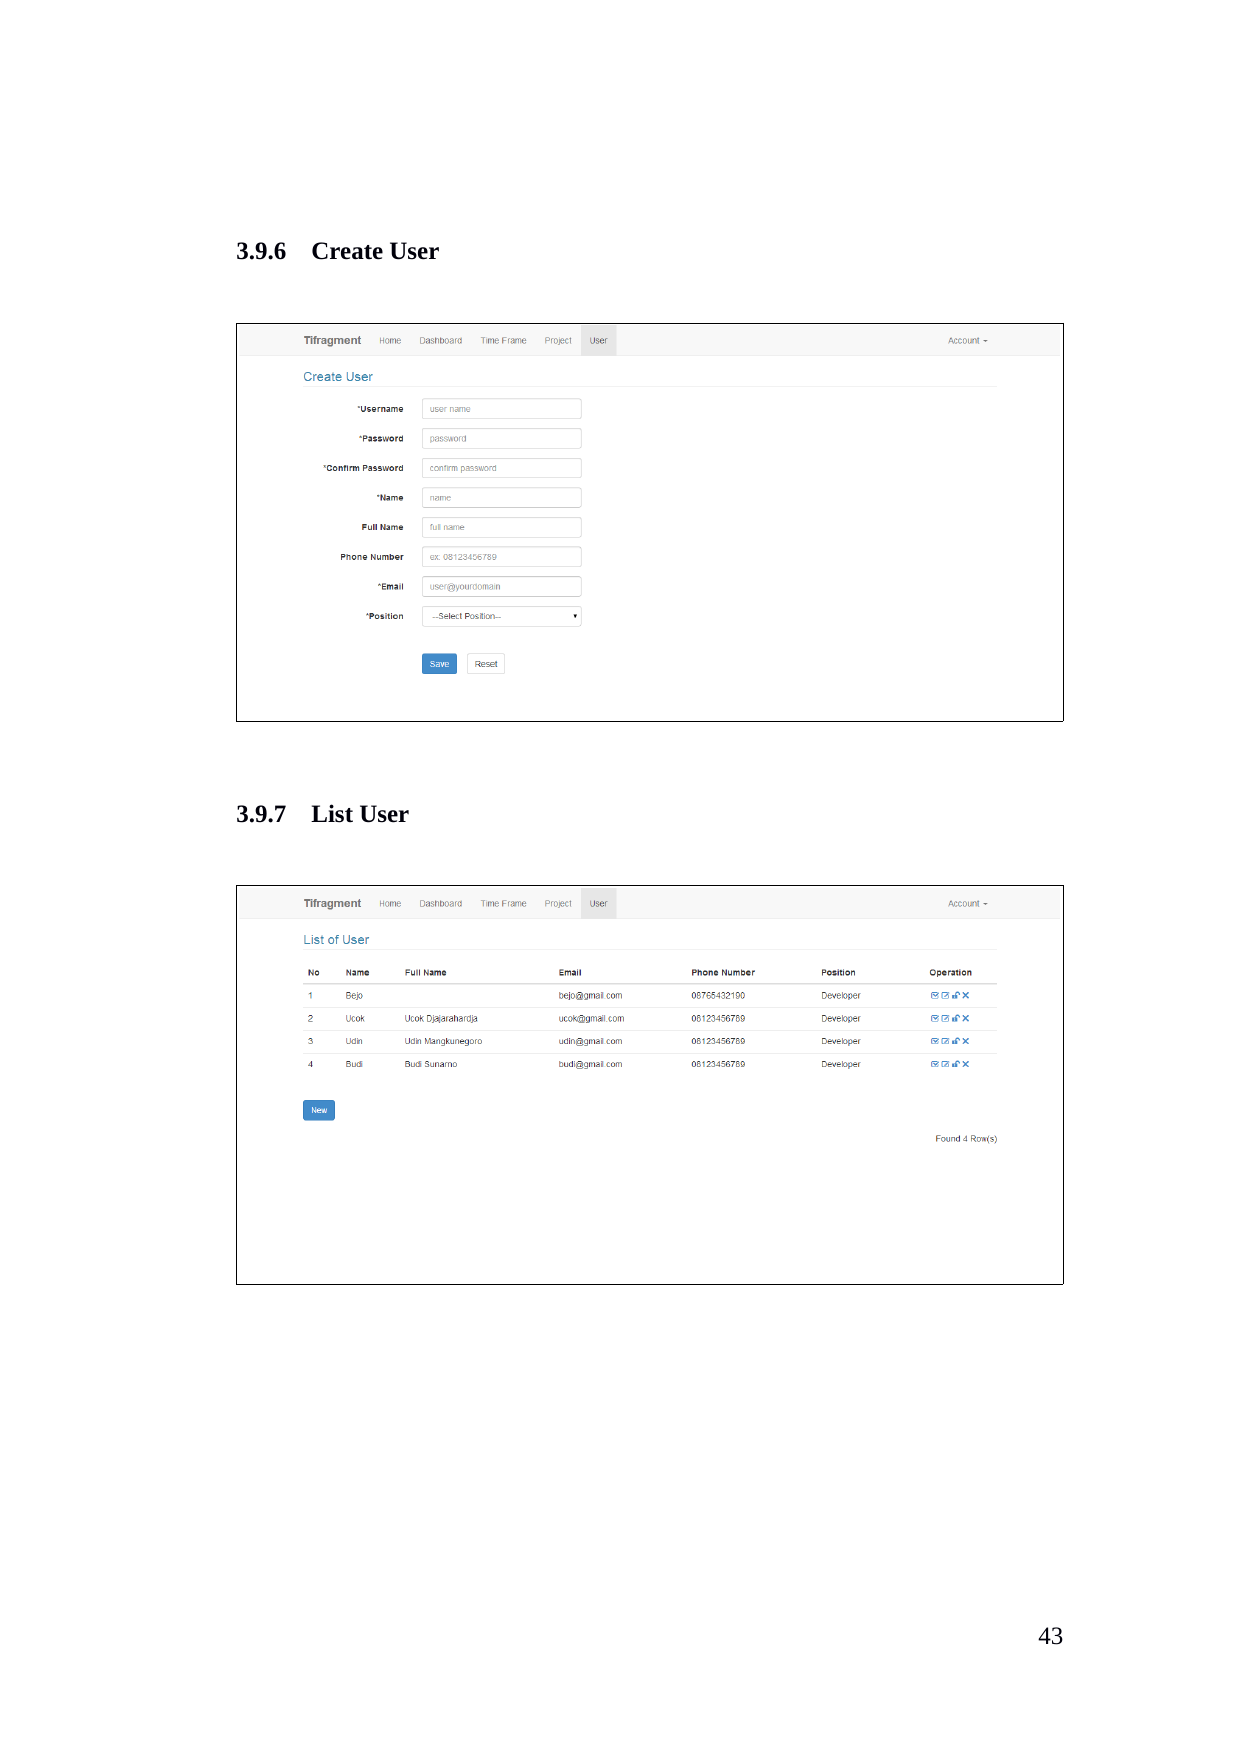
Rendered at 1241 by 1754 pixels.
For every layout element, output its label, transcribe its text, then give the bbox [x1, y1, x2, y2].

subtitle 3.9.6 Create User [236, 236, 1063, 308]
picture [239, 325, 1060, 718]
picture [239, 888, 1060, 1281]
subtitle 3.9.7 List User [236, 799, 1063, 871]
